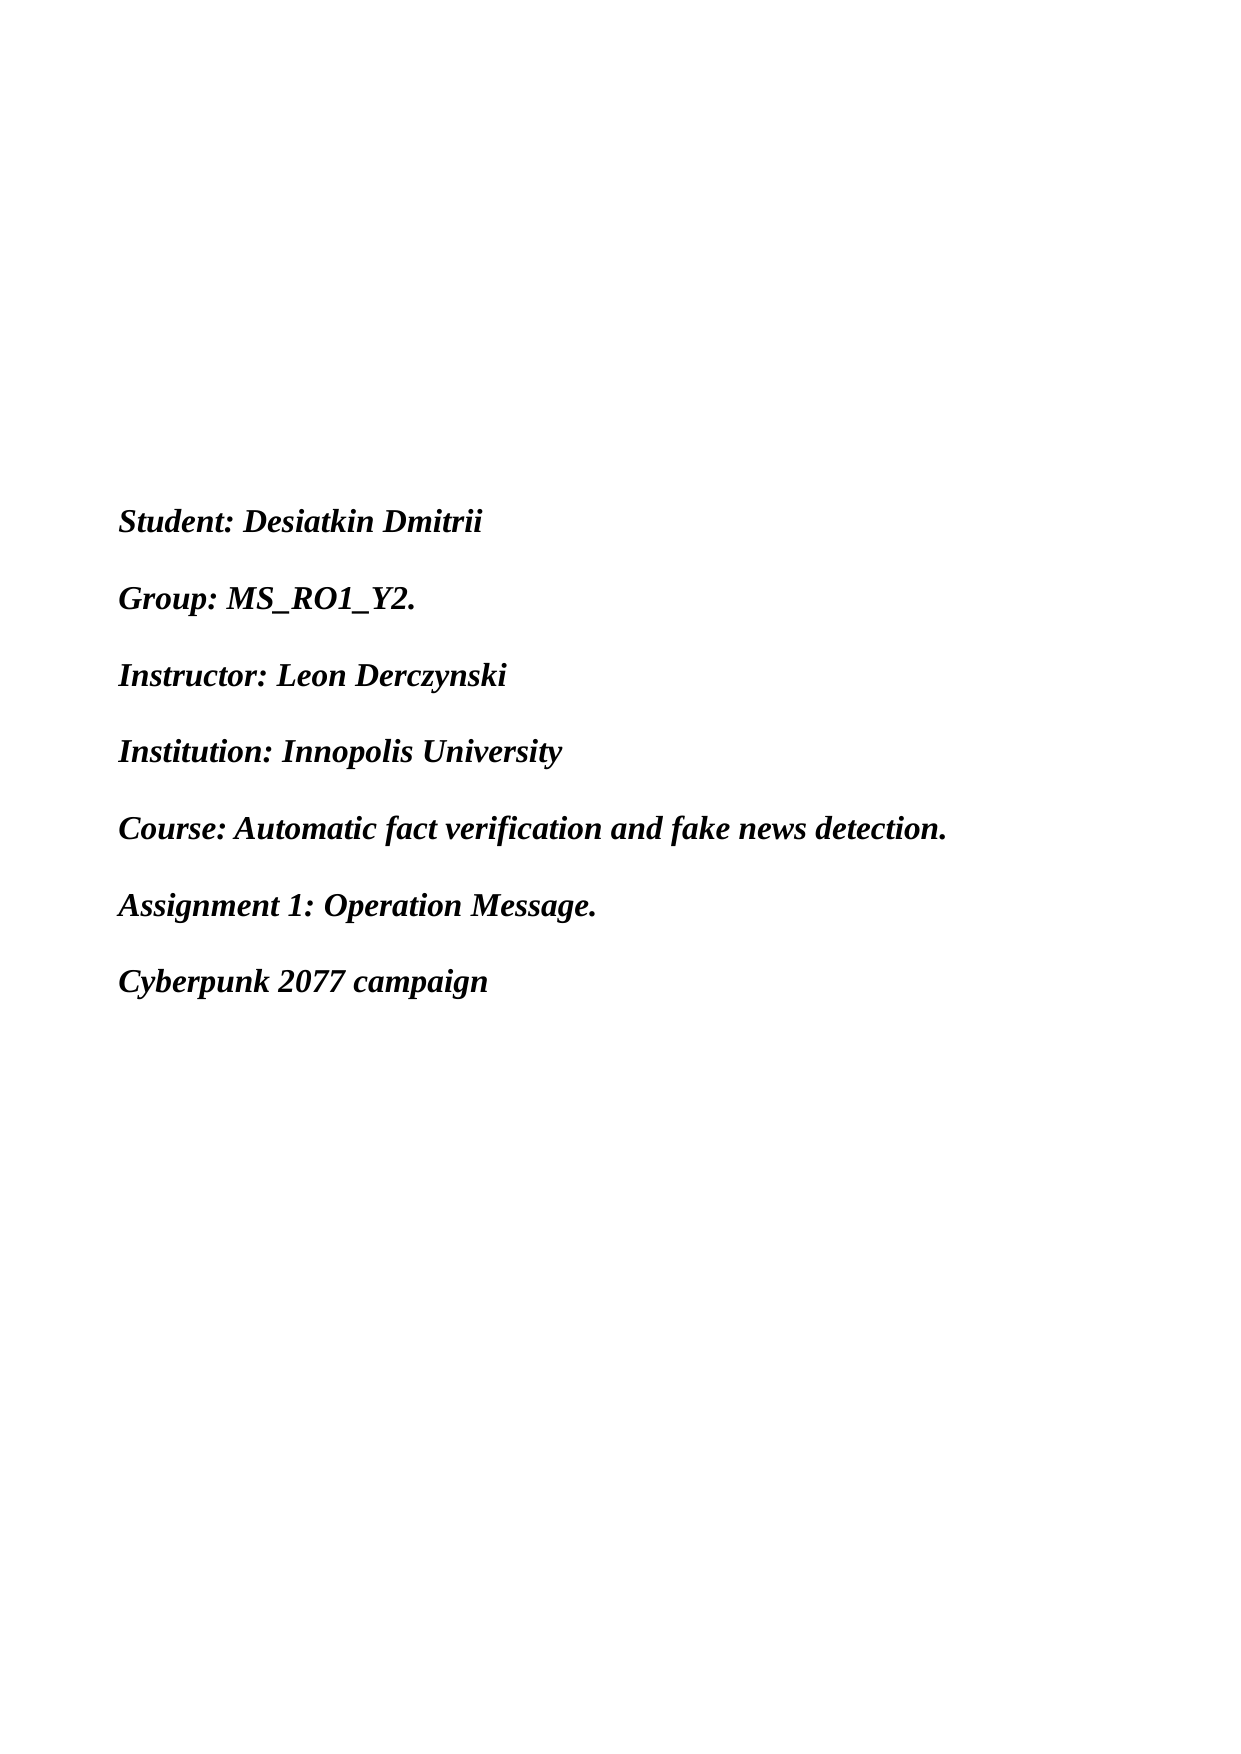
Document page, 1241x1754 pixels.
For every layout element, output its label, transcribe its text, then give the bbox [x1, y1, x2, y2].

text Student: Desiatkin Dmitrii [118, 501, 1122, 540]
text Group: MS_RO1_Y2. [118, 578, 1122, 616]
text Cyberpunk 2077 campaign [118, 961, 1122, 1000]
text Institution: Innopolis University [118, 731, 1122, 770]
text Course: Automatic fact verification and fake news detection. [118, 808, 1122, 846]
text Assignment 1: Operation Message. [118, 885, 1122, 923]
text Instructor: Leon Derczynski [118, 655, 1122, 693]
